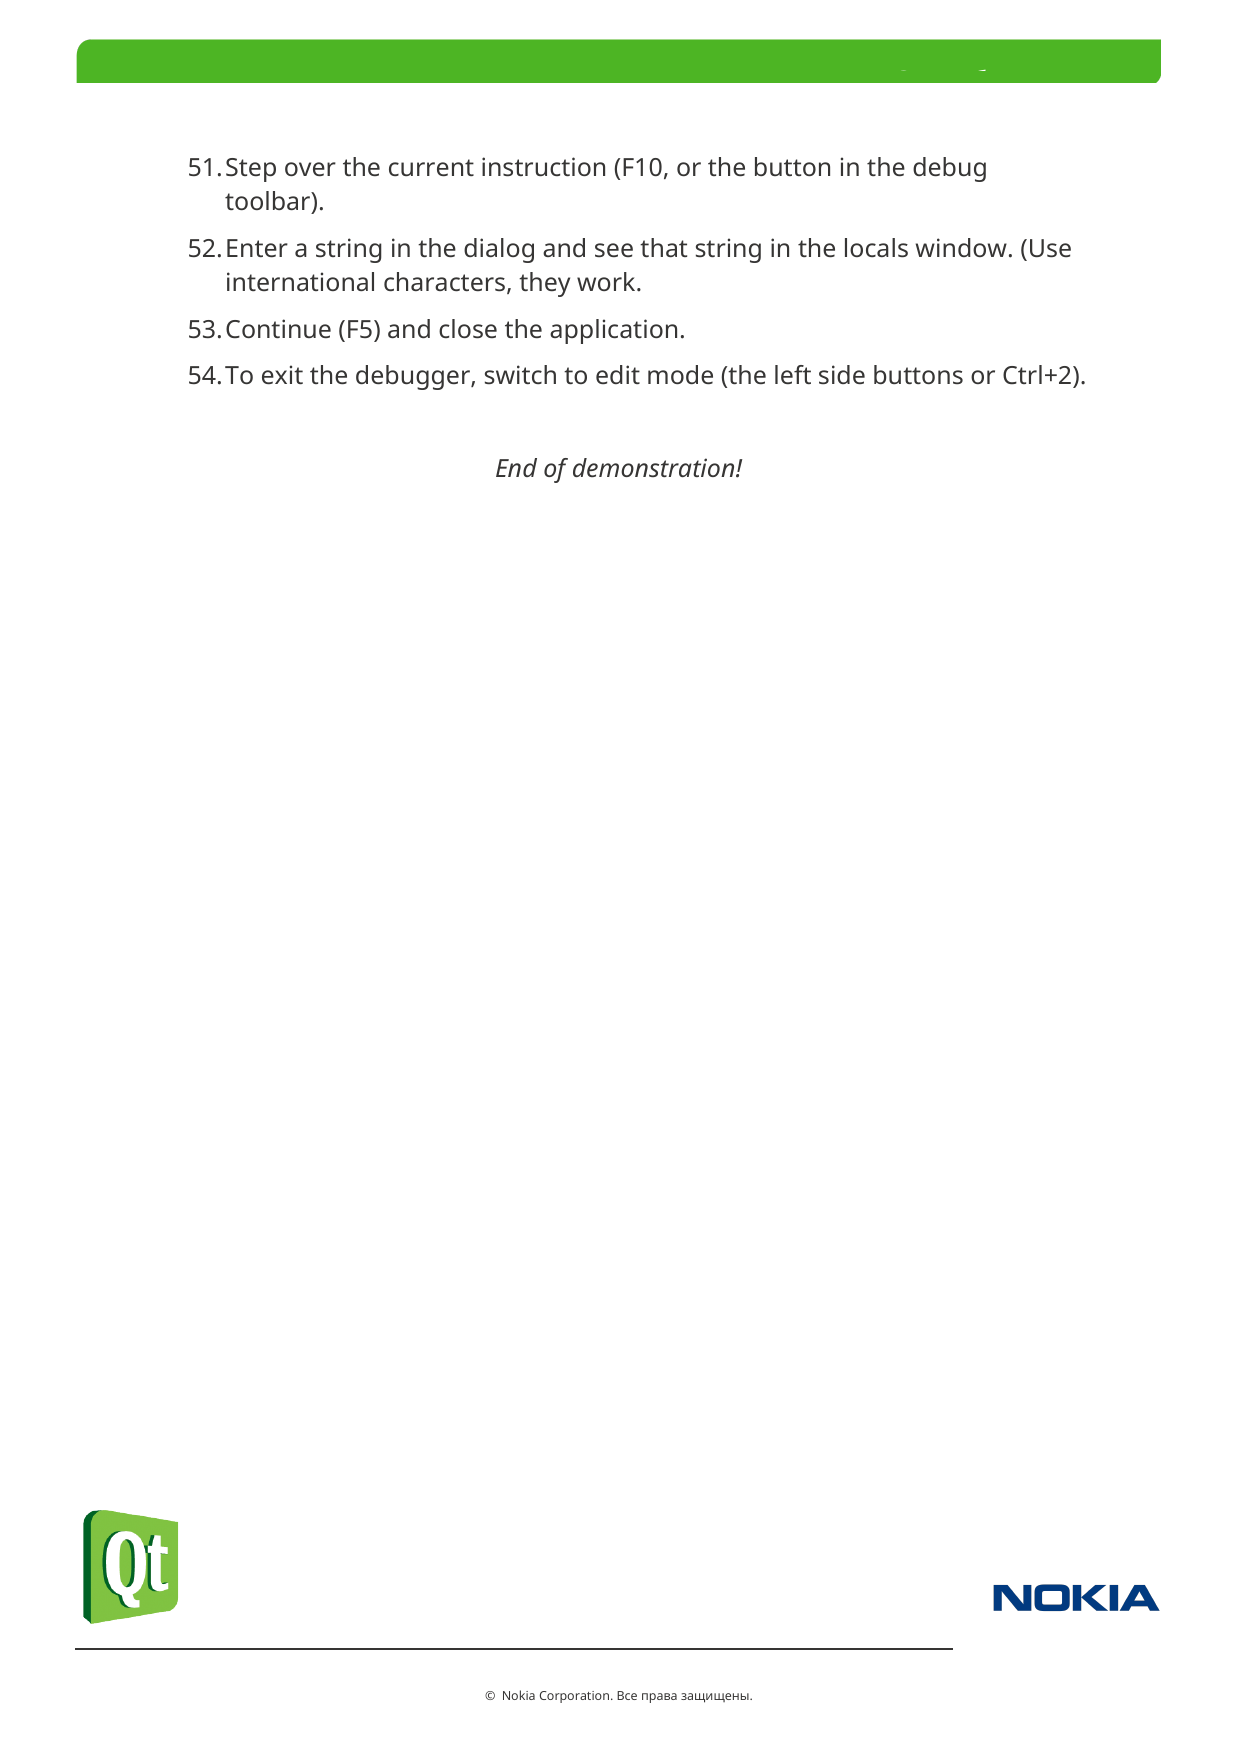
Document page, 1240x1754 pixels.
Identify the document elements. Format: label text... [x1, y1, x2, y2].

text End of demonstration! [150, 451, 1089, 485]
list Continue (F5) and close the application. [187, 311, 1089, 345]
list Enter a string in the dialog and see that string in the locals window. (Use international characters, they work. [187, 231, 1089, 299]
picture [954, 1546, 1199, 1649]
picture [75, 1500, 186, 1634]
list Step over the current instruction (F10, or the button in the debug toolbar). [187, 150, 1089, 218]
picture [76, 39, 1162, 86]
list To exit the debugger, switch to edit mode (the left side buttons or Ctrl+2). [187, 358, 1089, 392]
